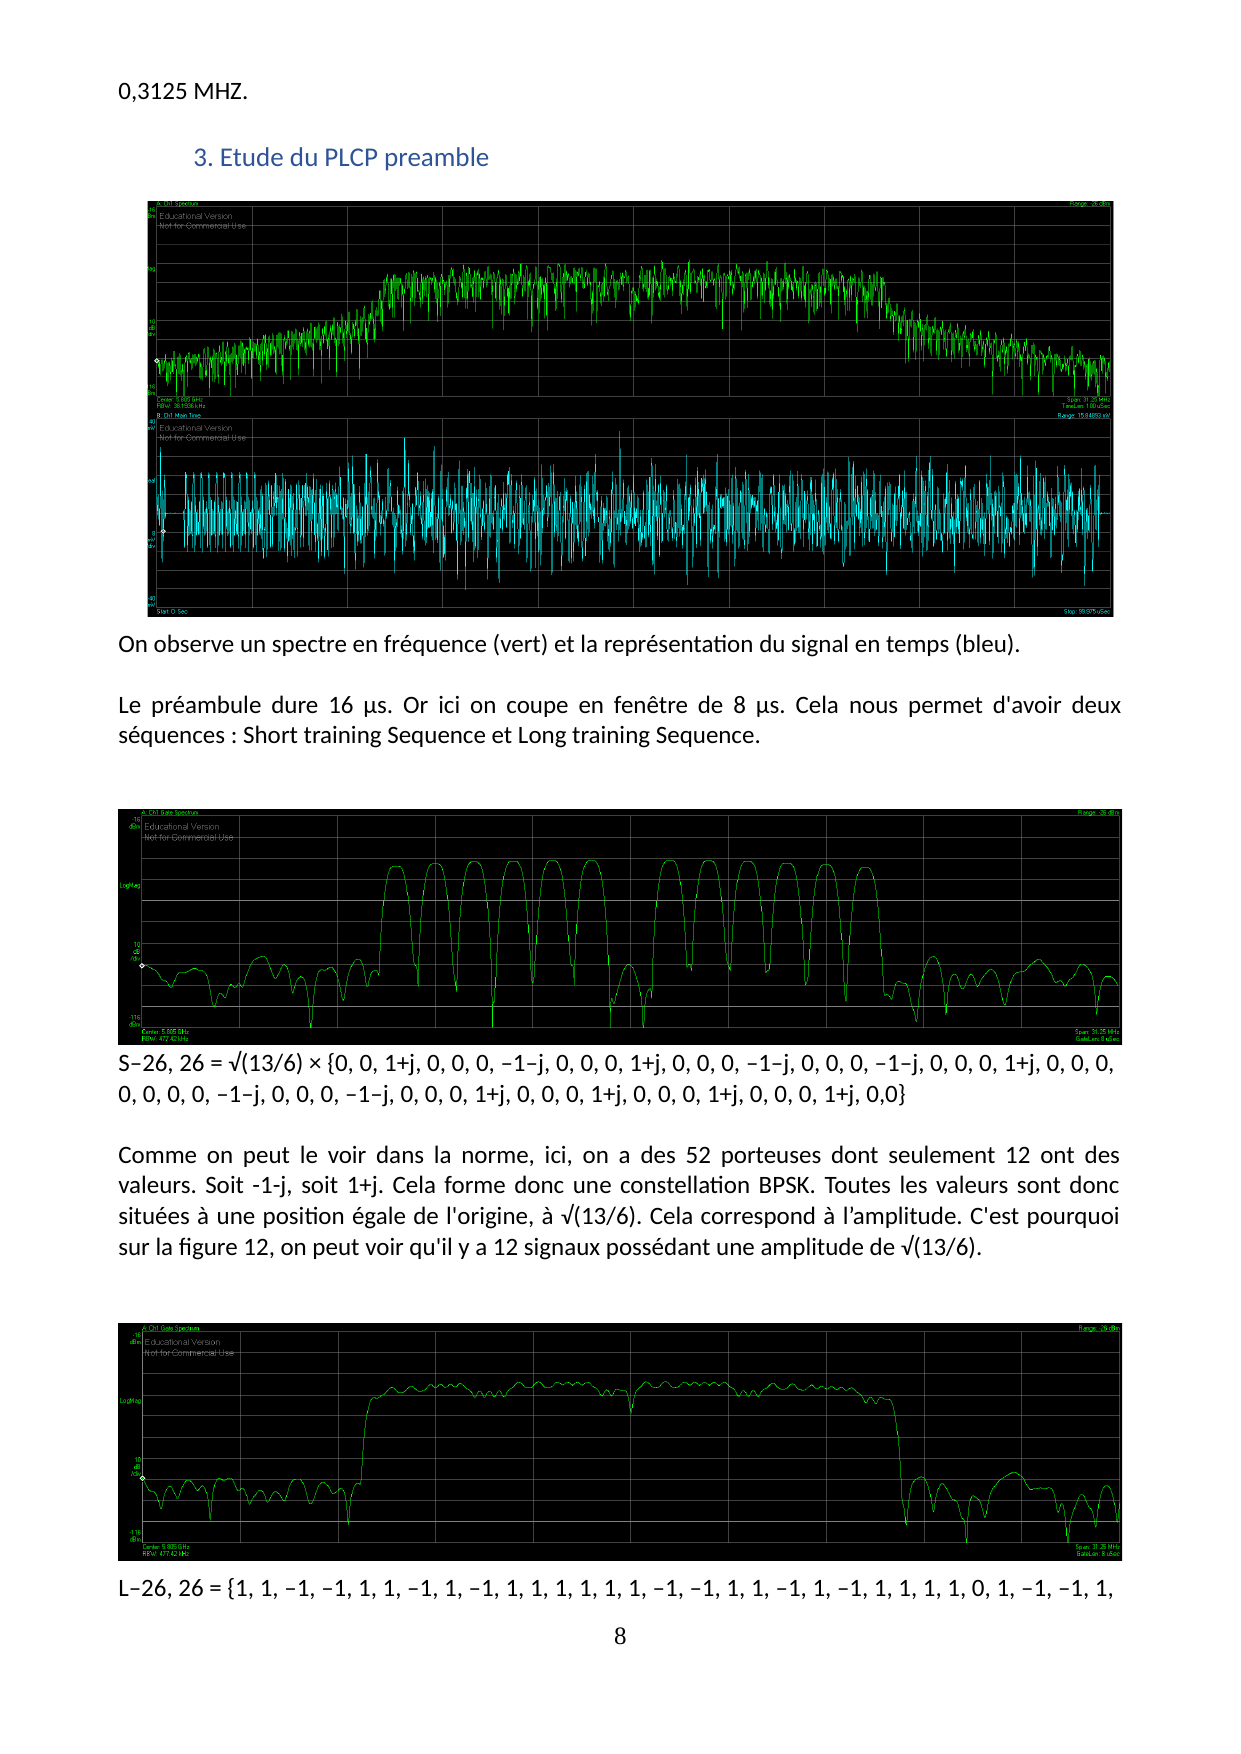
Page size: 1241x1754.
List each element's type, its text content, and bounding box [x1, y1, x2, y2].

text Le préambule dure 16 µs. Or ici on coupe en fenêtre de 8 µs. Cela nous permet d'avoir deux séquences : Short training Sequence et Long training Sequence. [118, 689, 1122, 750]
text Comme on peut le voir dans la norme, ici, on a des 52 porteuses dont seulement 12 ont des valeurs. Soit -1-j, soit 1+j. Cela forme donc une constellation BPSK. Toutes les valeurs sont donc situées à une position égale de l'origine, à √(13/6). Cela correspond à l’amplitude. C'est pourquoi sur la figure 12, on peut voir qu'il y a 12 signaux possédant une amplitude de √(13/6). [118, 1139, 1122, 1261]
text L–26, 26 = {1, 1, –1, –1, 1, 1, –1, 1, –1, 1, 1, 1, 1, 1, 1, –1, –1, 1, 1, –1, 1, –1, 1, 1, 1, 1, 0, 1, –1, –1, 1, [118, 1561, 1122, 1603]
text 0,3125 MHZ. [118, 75, 1122, 106]
subtitle 3. Etude du PLCP preamble [118, 140, 1122, 173]
text S–26, 26 = √(13/6) × {0, 0, 1+j, 0, 0, 0, –1–j, 0, 0, 0, 1+j, 0, 0, 0, –1–j, 0, 0, 0, –1–j, 0, 0, 0, 1+j, 0, 0, 0, 0, 0, 0, 0, –1–j, 0, 0, 0, –1–j, 0, 0, 0, 1+j, 0, 0, 0, 1+j, 0, 0, 0, 1+j, 0, 0, 0, 1+j, 0,0} [118, 1047, 1122, 1108]
text On observe un spectre en fréquence (vert) et la représentation du signal en temps (bleu). [118, 202, 1122, 658]
